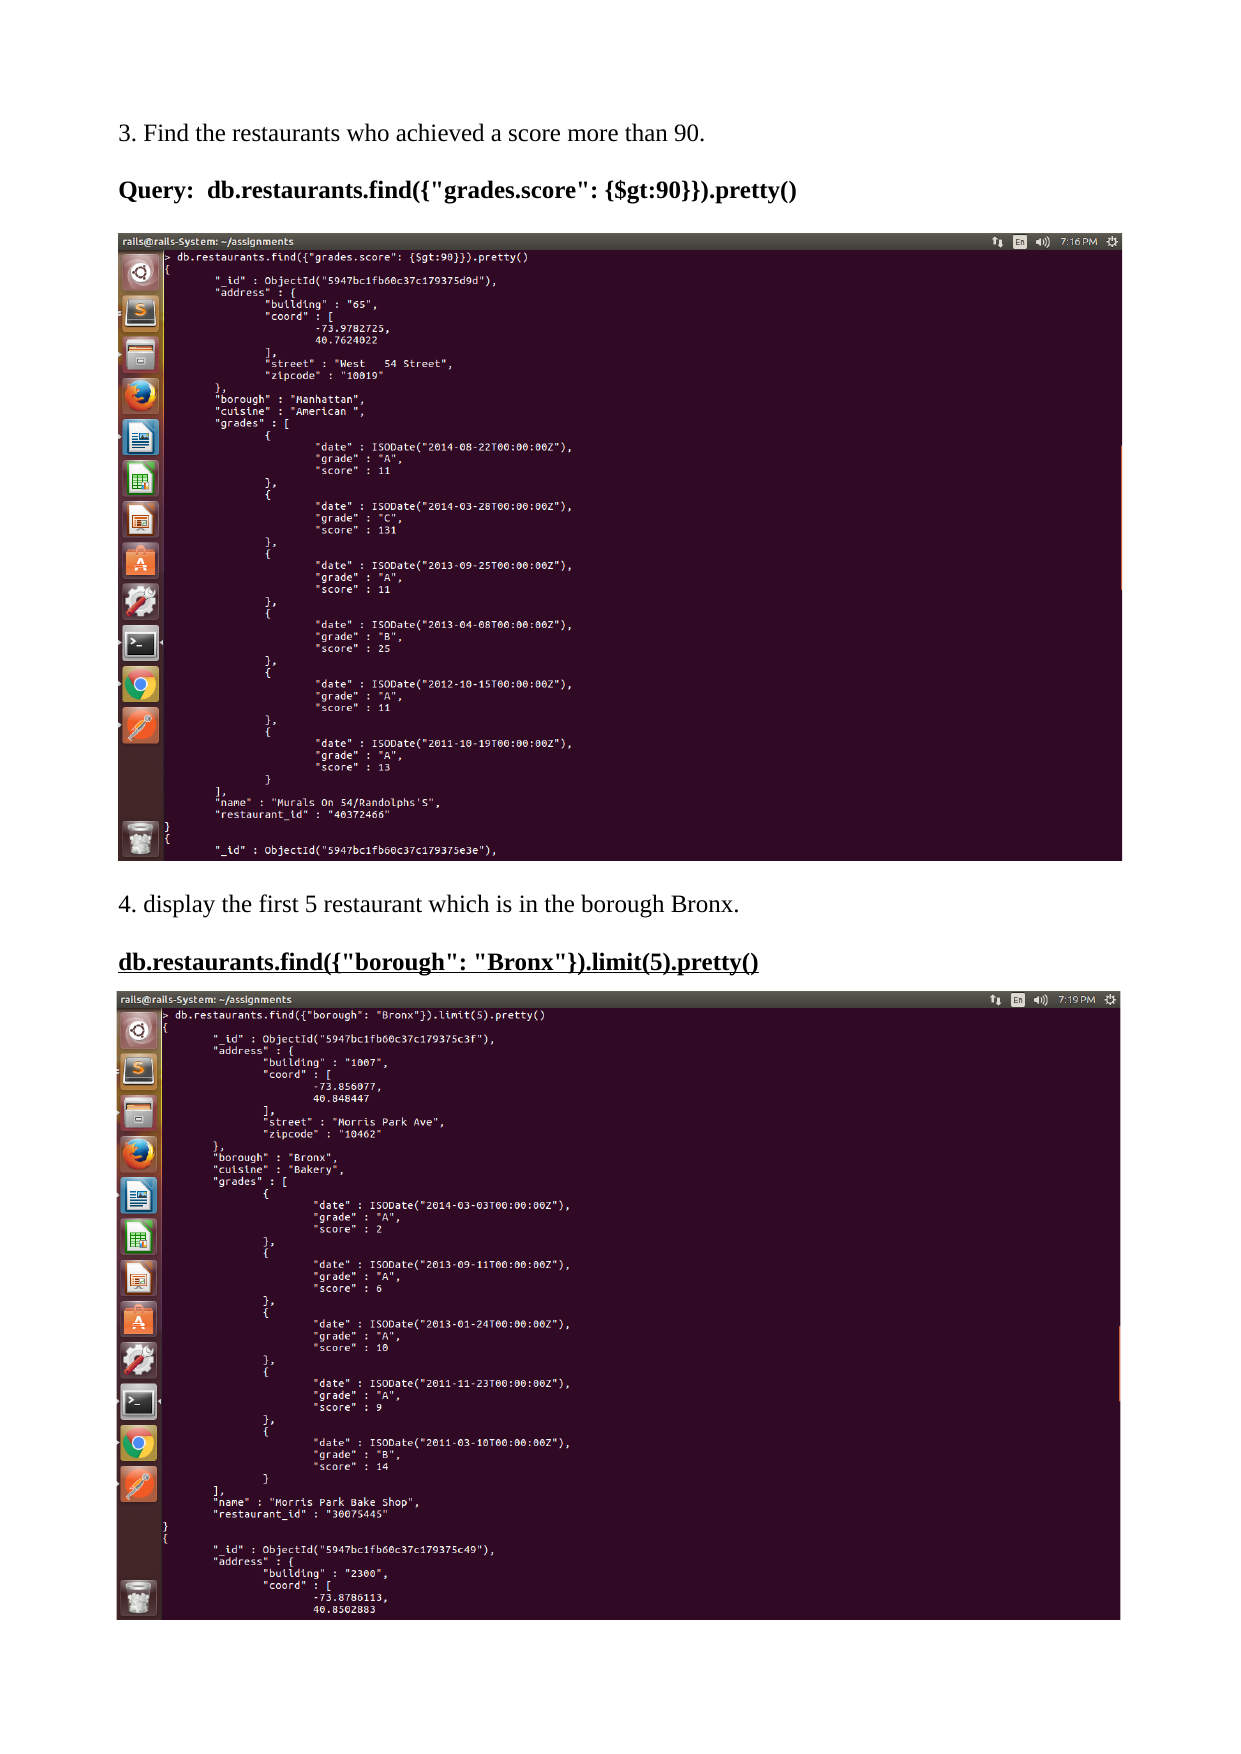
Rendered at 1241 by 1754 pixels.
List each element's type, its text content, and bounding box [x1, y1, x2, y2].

picture [116, 991, 1121, 1620]
text db.restaurants.find({"borough": "Bronx"}).limit(5).pretty() [118, 947, 1122, 976]
text 3. Find the restaurants who achieved a score more than 90. [118, 118, 1122, 147]
picture [118, 233, 1123, 861]
text 4. display the first 5 restaurant which is in the borough Bronx. [118, 889, 1122, 918]
text Query: db.restaurants.find({"grades.score": {$gt:90}}).pretty() [118, 176, 1122, 204]
